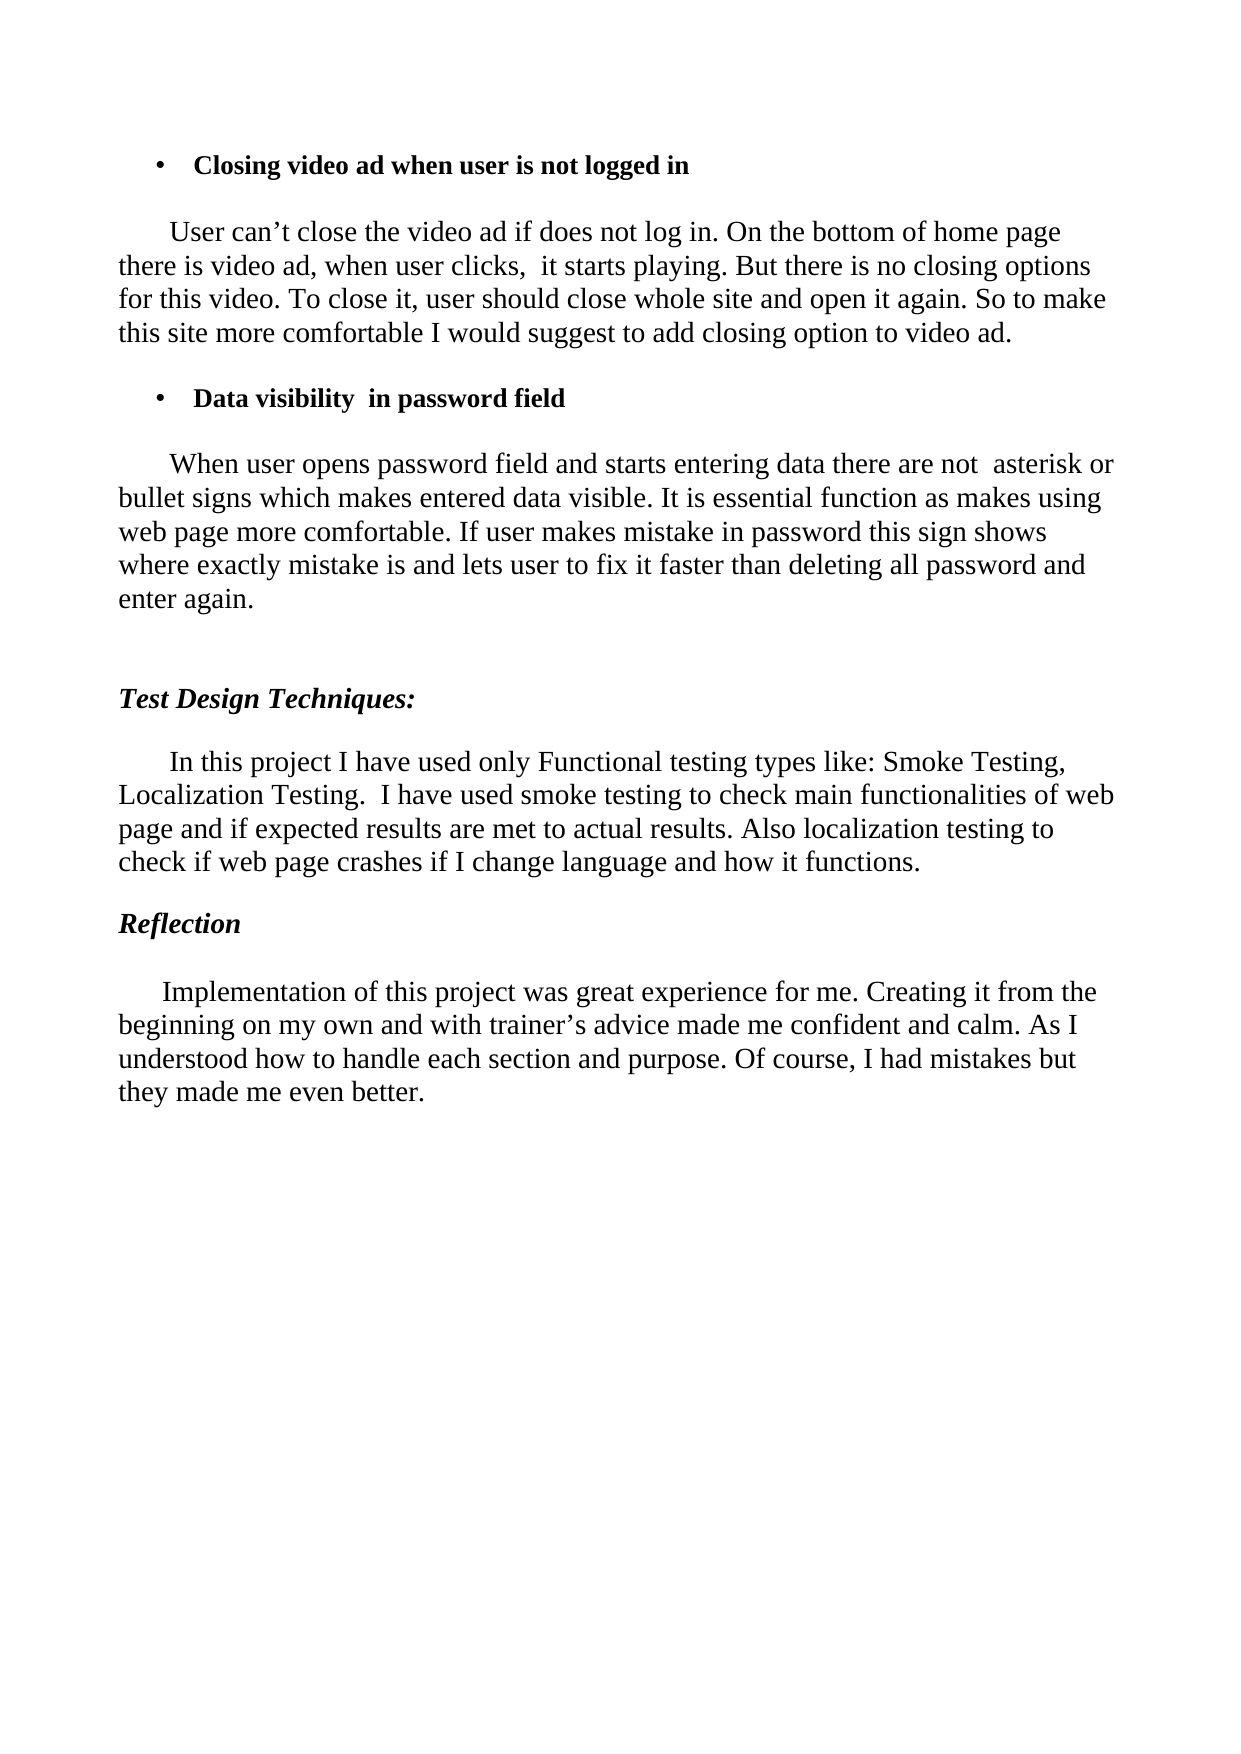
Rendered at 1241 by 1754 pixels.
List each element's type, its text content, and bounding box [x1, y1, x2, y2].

list Data visibility in password field [156, 382, 1122, 413]
text Implementation of this project was great experience for me. Creating it from the beginning on my own and with trainer’s advice made me confident and calm. As I understood how to handle each section and purpose. Of course, I had mistakes but they made me even better. [118, 974, 1122, 1108]
text Test Design Techniques: [118, 681, 1122, 715]
list Closing video ad when user is not logged in [156, 149, 1122, 181]
text Reflection [118, 907, 1122, 940]
text When user opens password field and starts entering data there are not asterisk or bullet signs which makes entered data visible. It is essential function as makes using web page more comfortable. If user makes mistake in password this sign shows where exactly mistake is and lets user to fix it faster than deleting all password and enter again. [118, 447, 1122, 614]
text In this project I have used only Functional testing types like: Smoke Testing, Localization Testing. I have used smoke testing to check main functionalities of web page and if expected results are met to actual results. Also localization testing to check if web page crashes if I change language and how it functions. [118, 744, 1122, 878]
text User can’t close the video ad if does not log in. On the bottom of home page there is video ad, when user clicks, it starts playing. But there is no closing options for this video. To close it, user should close whole site and open it again. So to make this site more comfortable I would suggest to add closing option to video ad. [118, 214, 1122, 348]
